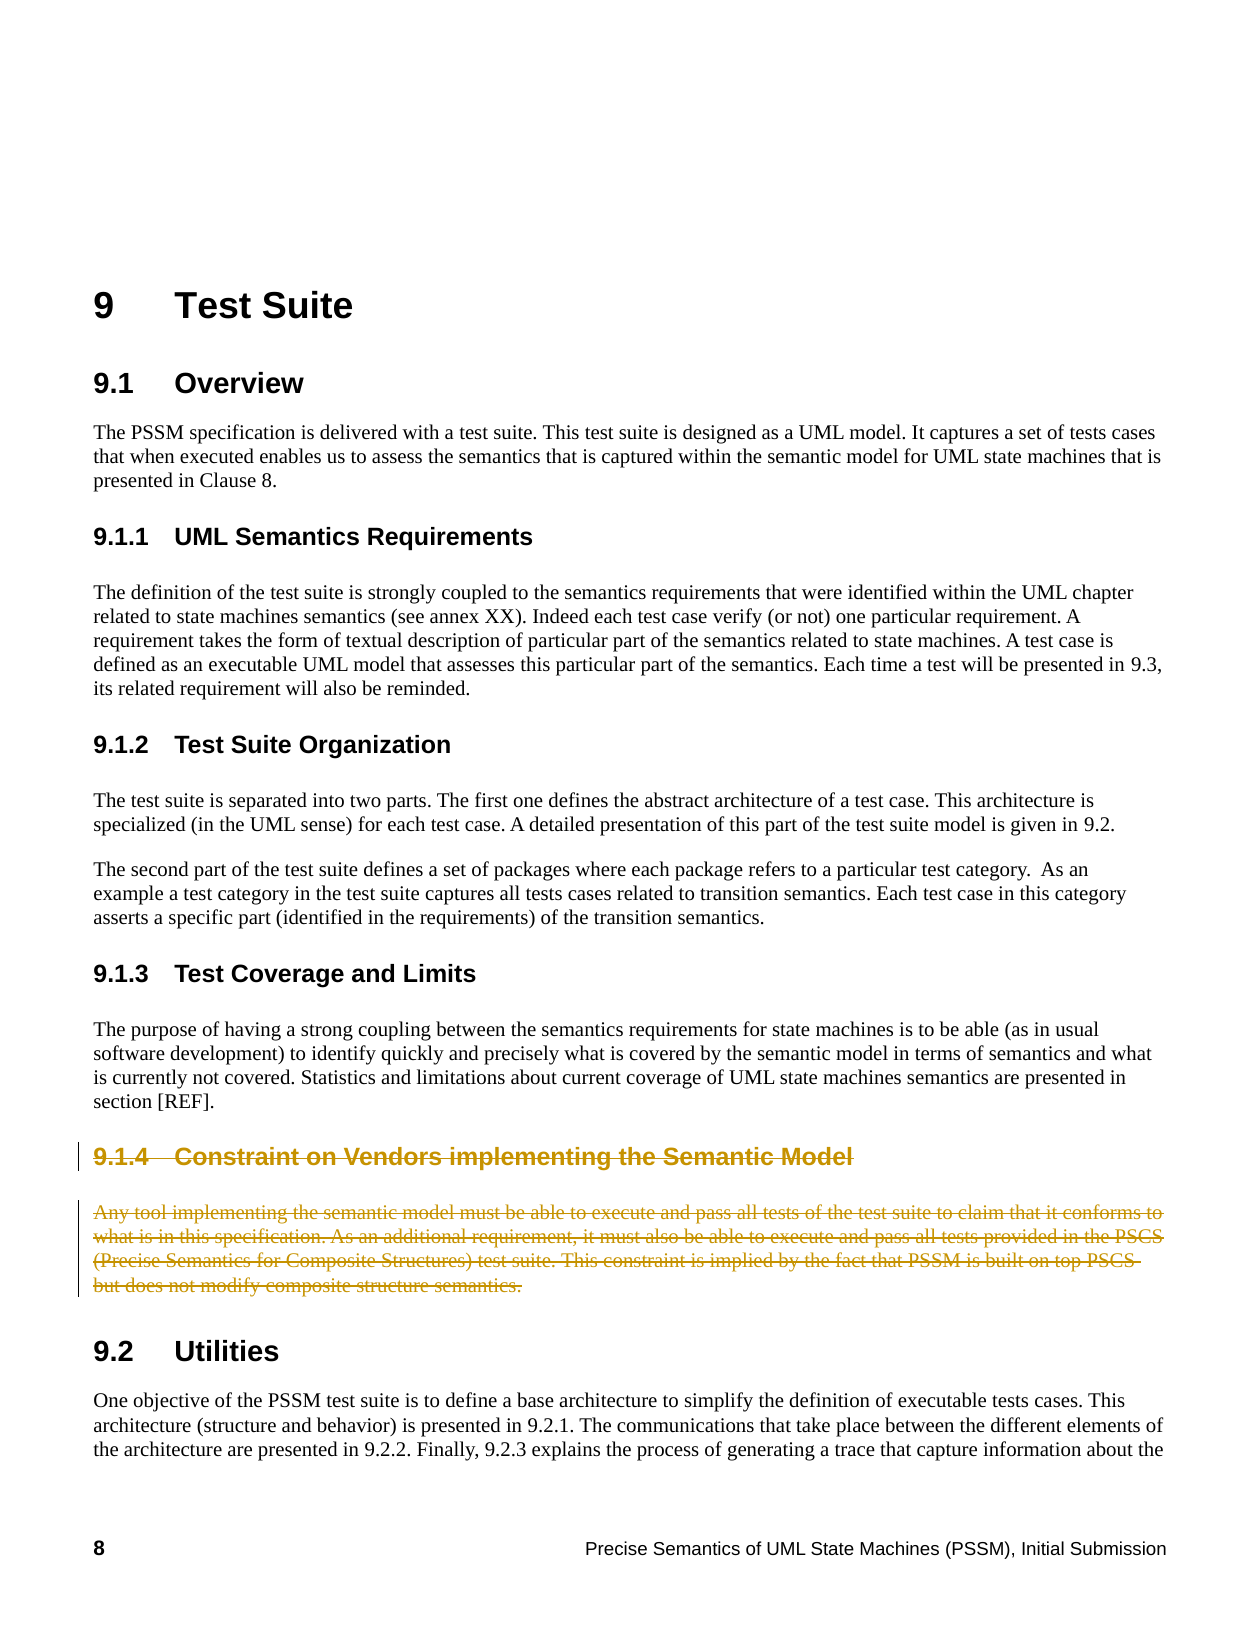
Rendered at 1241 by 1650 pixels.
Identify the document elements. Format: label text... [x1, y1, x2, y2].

text The test suite is separated into two parts. The first one defines the abstract architecture of a test case. This architecture is specialized (in the UML sense) for each test case. A detailed presentation of this part of the test suite model is given in 9.2. [93, 788, 1164, 836]
subtitle Overview [93, 364, 1164, 399]
text The purpose of having a strong coupling between the semantics requirements for state machines is to be able (as in usual software development) to identify quickly and precisely what is covered by the semantic model in terms of semantics and what is currently not covered. Statistics and limitations about current coverage of UML state machines semantics are presented in section [REF]. [93, 1017, 1164, 1113]
text The second part of the test suite defines a set of packages where each package refers to a particular test category. As an example a test category in the test suite captures all tests cases related to transition semantics. Each test case in this category asserts a specific part (identified in the requirements) of the transition semantics. [93, 857, 1164, 929]
subtitle Utilities [93, 1332, 1164, 1367]
subtitle Test Suite [93, 283, 1164, 326]
subtitle Test Coverage and Limits [93, 958, 1164, 987]
text One objective of the PSSM test suite is to define a base architecture to simplify the definition of executable tests cases. This architecture (structure and behavior) is presented in 9.2.1. The communications that take place between the different elements of the architecture are presented in 9.2.2. Finally, 9.2.3 explains the process of generating a trace that capture information about the [93, 1388, 1164, 1461]
text The definition of the test suite is strongly coupled to the semantics requirements that were identified within the UML chapter related to state machines semantics (see annex XX). Indeed each test case verify (or not) one particular requirement. A requirement takes the form of textual description of particular part of the semantics related to state machines. A test case is defined as an executable UML model that assesses this particular part of the semantics. Each time a test will be presented in 9.3, its related requirement will also be reminded. [93, 580, 1164, 700]
subtitle Test Suite Organization [93, 729, 1164, 758]
text The PSSM specification is delivered with a test suite. This test suite is designed as a UML model. It captures a set of tests cases that when executed enables us to assess the semantics that is captured within the semantic model for UML state machines that is presented in Clause 8. [93, 420, 1164, 492]
subtitle UML Semantics Requirements [93, 522, 1164, 551]
